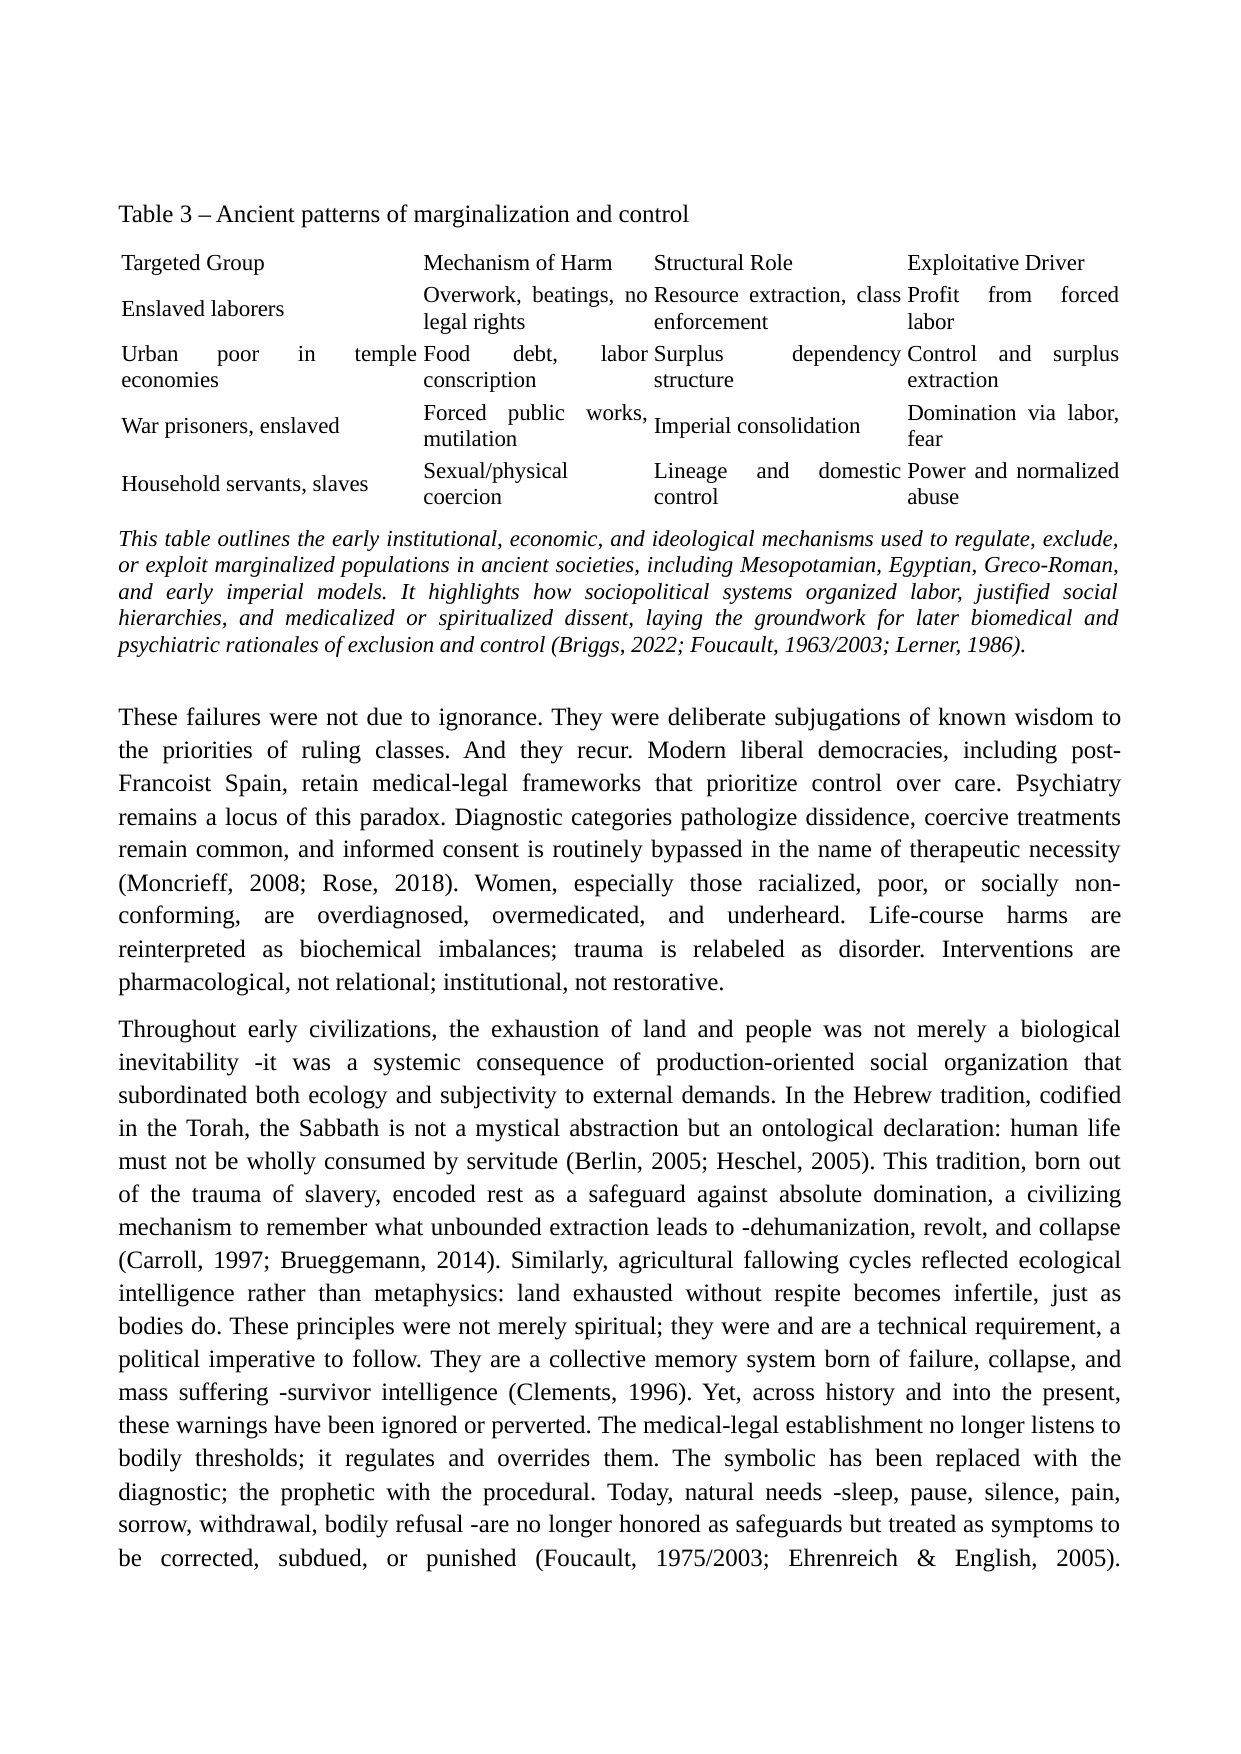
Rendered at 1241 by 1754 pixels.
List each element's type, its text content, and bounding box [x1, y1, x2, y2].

text This table outlines the early institutional, economic, and ideological mechanisms used to regulate, exclude, or exploit marginalized populations in ancient societies, including Mesopotamian, Egyptian, Greco-Roman, and early imperial models. It highlights how sociopolitical systems organized labor, justified social hierarchies, and medicalized or spiritualized dissent, laying the groundwork for later biomedical and psychiatric rationales of exclusion and control (Briggs, 2022; Foucault, 1963/2003; Lerner, 1986). [118, 525, 1122, 657]
table_cell Lineage and domestic control [651, 454, 904, 513]
table_header Structural Role [651, 246, 904, 278]
table_cell Overwork, beatings, no legal rights [420, 279, 651, 337]
table_cell Domination via labor, fear [904, 396, 1122, 454]
table_header Targeted Group [118, 246, 420, 278]
table_cell Food debt, labor conscription [420, 337, 651, 396]
table_cell Power and normalized abuse [904, 454, 1122, 513]
table_cell Sexual/physical coercion [420, 454, 651, 513]
table_cell Control and surplus extraction [904, 337, 1122, 396]
table_cell Urban poor in temple economies [118, 337, 420, 396]
table_cell Resource extraction, class enforcement [651, 279, 904, 337]
table_cell Surplus dependency structure [651, 337, 904, 396]
table_cell Imperial consolidation [651, 396, 904, 454]
text Table 3 – Ancient patterns of marginalization and control [118, 166, 1122, 227]
text These failures were not due to ignorance. They were deliberate subjugations of known wisdom to the priorities of ruling classes. And they recur. Modern liberal democracies, including post-Francoist Spain, retain medical-legal frameworks that prioritize control over care. Psychiatry remains a locus of this paradox. Diagnostic categories pathologize dissidence, coercive treatments remain common, and informed consent is routinely bypassed in the name of therapeutic necessity (Moncrieff, 2008; Rose, 2018). Women, especially those racialized, poor, or socially non-conforming, are overdiagnosed, overmedicated, and underheard. Life-course harms are reinterpreted as biochemical imbalances; trauma is relabeled as disorder. Interventions are pharmacological, not relational; institutional, not restorative. [118, 669, 1122, 995]
text Throughout early civilizations, the exhaustion of land and people was not merely a biological inevitability -it was a systemic consequence of production-oriented social organization that subordinated both ecology and subjectivity to external demands. In the Hebrew tradition, codified in the Torah, the Sabbath is not a mystical abstraction but an ontological declaration: human life must not be wholly consumed by servitude (Berlin, 2005; Heschel, 2005). This tradition, born out of the trauma of slavery, encoded rest as a safeguard against absolute domination, a civilizing mechanism to remember what unbounded extraction leads to -dehumanization, revolt, and collapse (Carroll, 1997; Brueggemann, 2014). Similarly, agricultural fallowing cycles reflected ecological intelligence rather than metaphysics: land exhausted without respite becomes infertile, just as bodies do. These principles were not merely spiritual; they were and are a technical requirement, a political imperative to follow. They are a collective memory system born of failure, collapse, and mass suffering -survivor intelligence (Clements, 1996). Yet, across history and into the present, these warnings have been ignored or perverted. The medical-legal establishment no longer listens to bodily thresholds; it regulates and overrides them. The symbolic has been replaced with the diagnostic; the prophetic with the procedural. Today, natural needs -sleep, pause, silence, pain, sorrow, withdrawal, bodily refusal -are no longer honored as safeguards but treated as symptoms to be corrected, subdued, or punished (Foucault, 1975/2003; Ehrenreich & English, 2005). [118, 1014, 1122, 1604]
table_header Mechanism of Harm [420, 246, 651, 278]
table_header Exploitative Driver [904, 246, 1122, 278]
table_cell Enslaved laborers [118, 279, 420, 337]
table_cell Forced public works, mutilation [420, 396, 651, 454]
table_cell Profit from forced labor [904, 279, 1122, 337]
table_cell War prisoners, enslaved [118, 396, 420, 454]
table_cell Household servants, slaves [118, 454, 420, 513]
